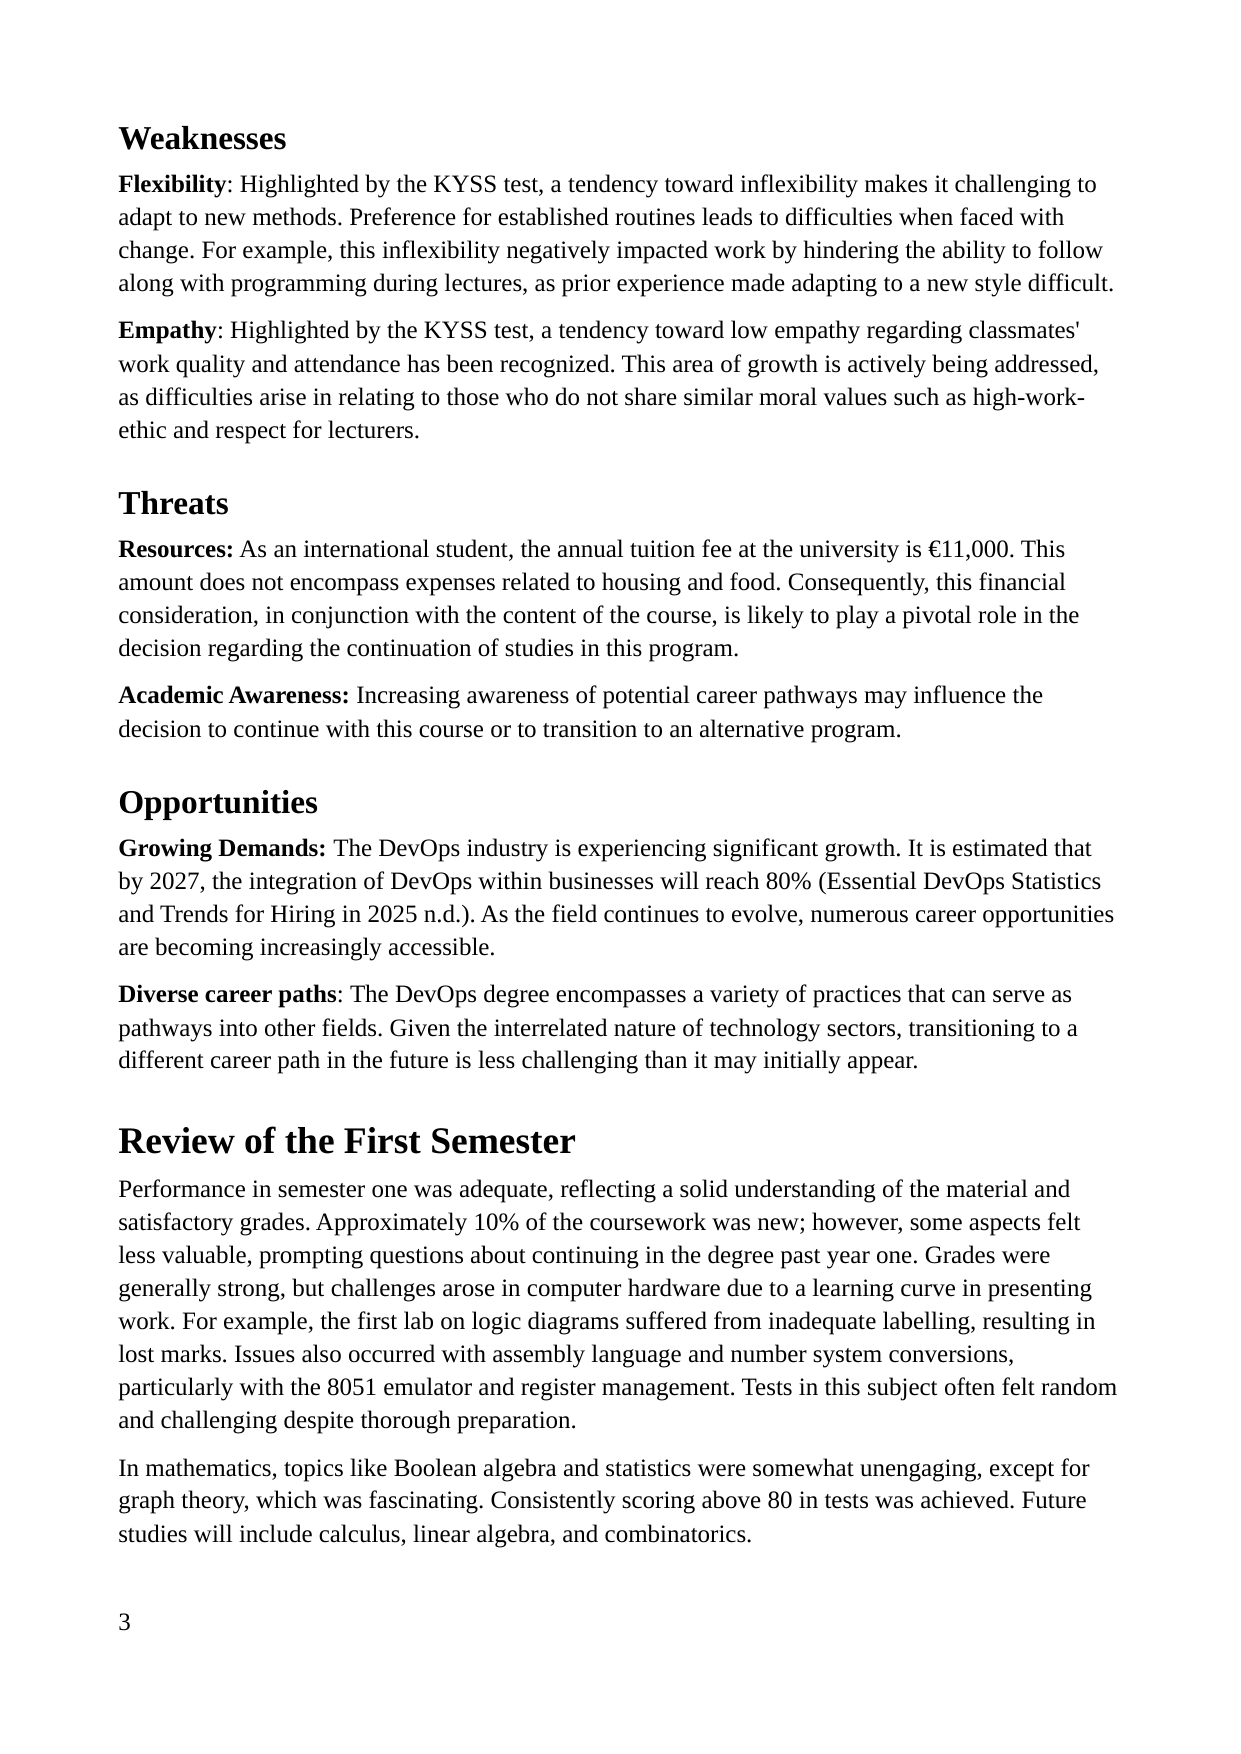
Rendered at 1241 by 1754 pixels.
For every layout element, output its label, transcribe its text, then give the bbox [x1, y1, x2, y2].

text Performance in semester one was adequate, reflecting a solid understanding of the material and satisfactory grades. Approximately 10% of the coursework was new; however, some aspects felt less valuable, prompting questions about continuing in the degree past year one. Grades were generally strong, but challenges arose in computer hardware due to a learning curve in presenting work. For example, the first lab on logic diagrams suffered from inadequate labelling, resulting in lost marks. Issues also occurred with assembly language and number system conversions, particularly with the 8051 emulator and register management. Tests in this subject often felt random and challenging despite thorough preparation. [118, 1174, 1122, 1434]
subtitle Threats [118, 483, 1122, 521]
subtitle Opportunities [118, 782, 1122, 820]
subtitle Review of the First Semester [118, 1118, 1122, 1161]
text Flexibility: Highlighted by the KYSS test, a tendency toward inflexibility makes it challenging to adapt to new methods. Preference for established routines leads to difficulties when faced with change. For example, this inflexibility negatively impacted work by hindering the ability to follow along with programming during lectures, as prior experience made adapting to a new style difficult. [118, 169, 1122, 297]
subtitle Weaknesses [118, 118, 1122, 156]
text Diverse career paths: The DevOps degree encompasses a variety of practices that can serve as pathways into other fields. Given the interrelated nature of technology sectors, transitioning to a different career path in the future is less challenging than it may initially appear. [118, 979, 1122, 1074]
text Empathy: Highlighted by the KYSS test, a tendency toward low empathy regarding classmates' work quality and attendance has been recognized. This area of growth is actively being addressed, as difficulties arise in relating to those who do not share similar moral values such as high-work-ethic and respect for lecturers. [118, 316, 1122, 443]
text In mathematics, topics like Boolean algebra and statistics were somewhat unengaging, except for graph theory, which was fascinating. Consistently scoring above 80 in tests was achieved. Future studies will include calculus, linear algebra, and combinatorics. [118, 1453, 1122, 1547]
text Growing Demands: The DevOps industry is experiencing significant growth. It is estimated that by 2027, the integration of DevOps within businesses will reach 80% (Essential DevOps Statistics and Trends for Hiring in 2025 n.d.). As the field continues to evolve, numerous career opportunities are becoming increasingly accessible. [118, 833, 1122, 961]
text Academic Awareness: Increasing awareness of potential career pathways may influence the decision to continue with this course or to transition to an alternative program. [118, 681, 1122, 742]
text Resources: As an international student, the annual tuition fee at the university is €11,000. This amount does not encompass expenses related to housing and food. Consequently, this financial consideration, in conjunction with the content of the course, is likely to play a pivotal role in the decision regarding the continuation of studies in this program. [118, 534, 1122, 662]
